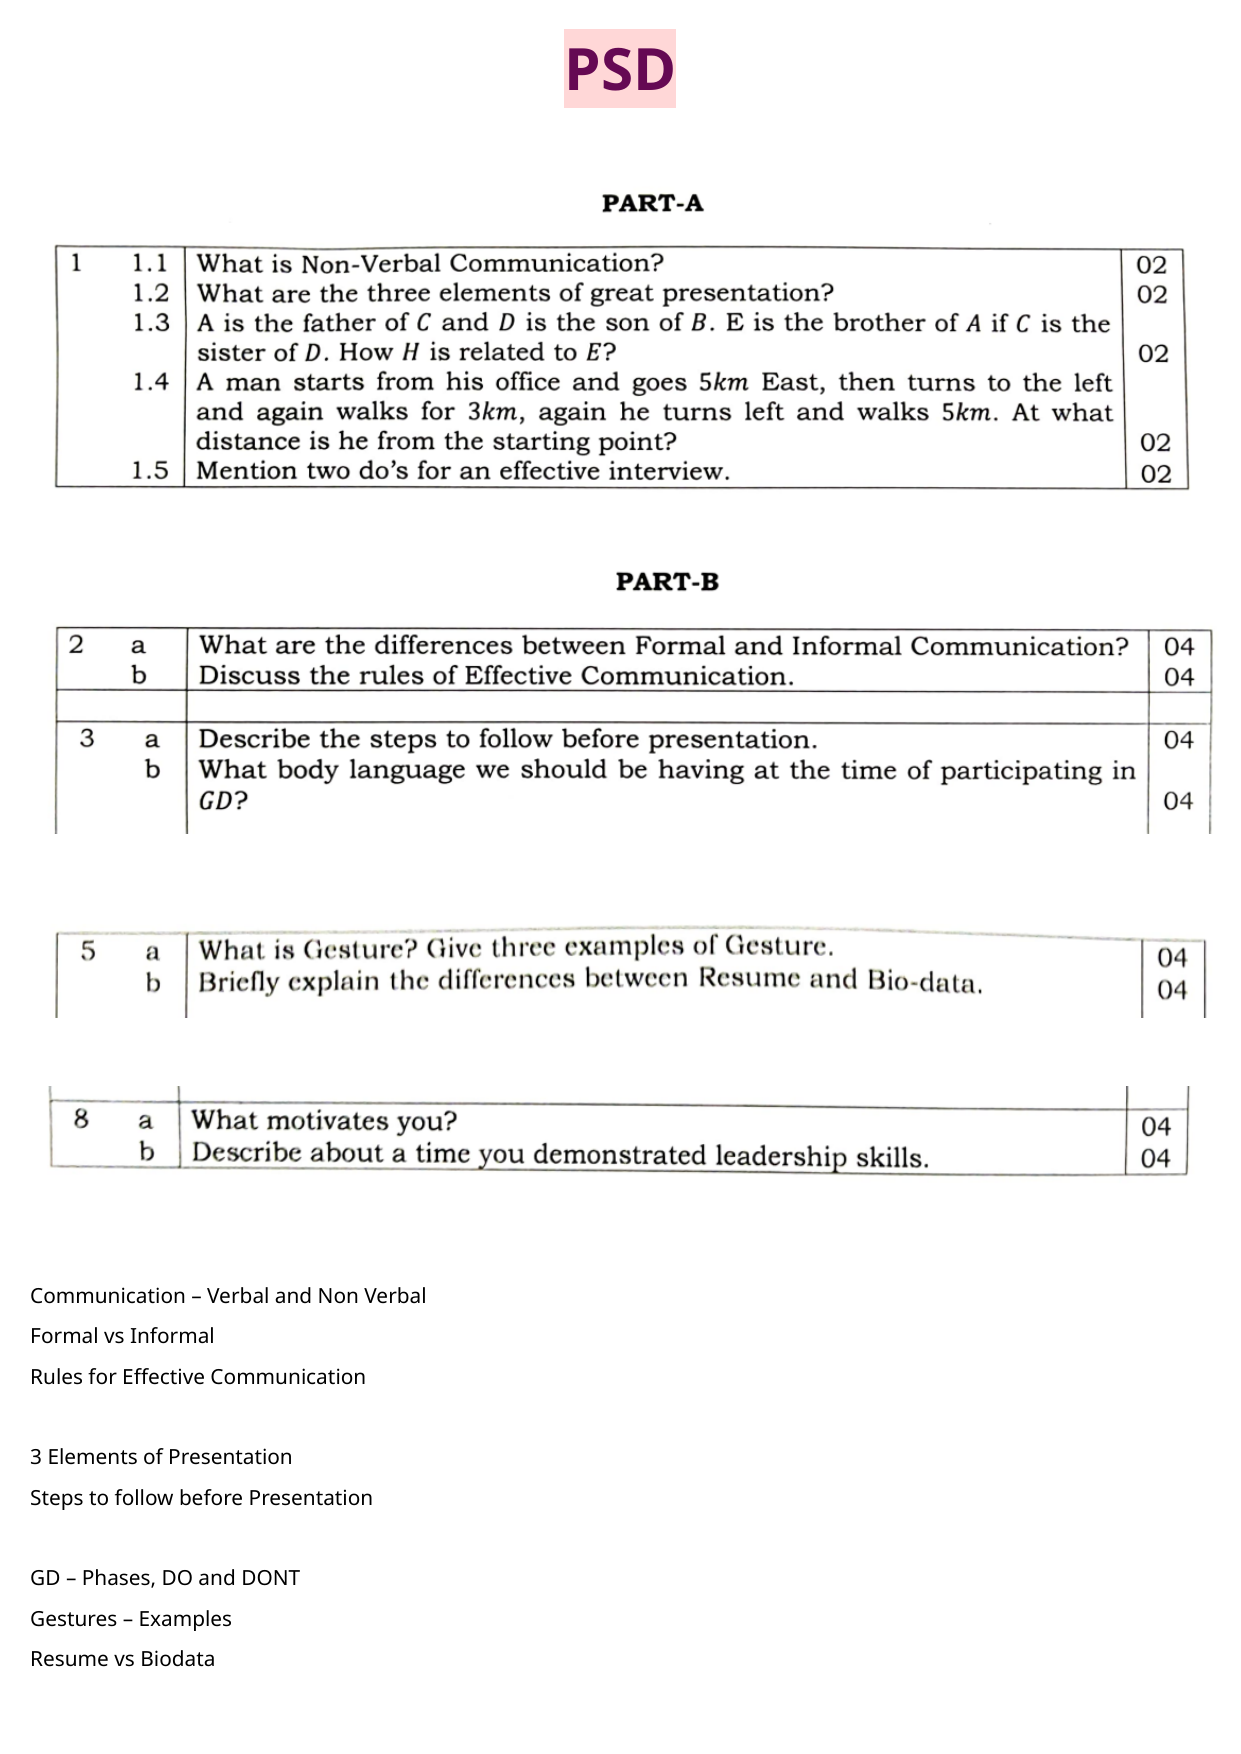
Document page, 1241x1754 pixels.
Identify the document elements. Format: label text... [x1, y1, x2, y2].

subtitle GD – Phases, DO and DONT [30, 1563, 1211, 1592]
subtitle Steps to follow before Presentation [30, 1483, 1211, 1511]
picture [37, 915, 1218, 1018]
subtitle Rules for Effective Communication [30, 1362, 1211, 1390]
picture [38, 562, 1220, 834]
subtitle Communication – Verbal and Non Verbal [30, 1281, 1211, 1309]
subtitle Gestures – Examples [30, 1604, 1211, 1632]
subtitle 3 Elements of Presentation [30, 1442, 1211, 1471]
subtitle Formal vs Informal [30, 1321, 1211, 1350]
picture [30, 171, 1211, 501]
subtitle Resume vs Biodata [30, 1644, 1211, 1672]
subtitle PSD [30, 28, 1211, 108]
picture [30, 1086, 1211, 1207]
